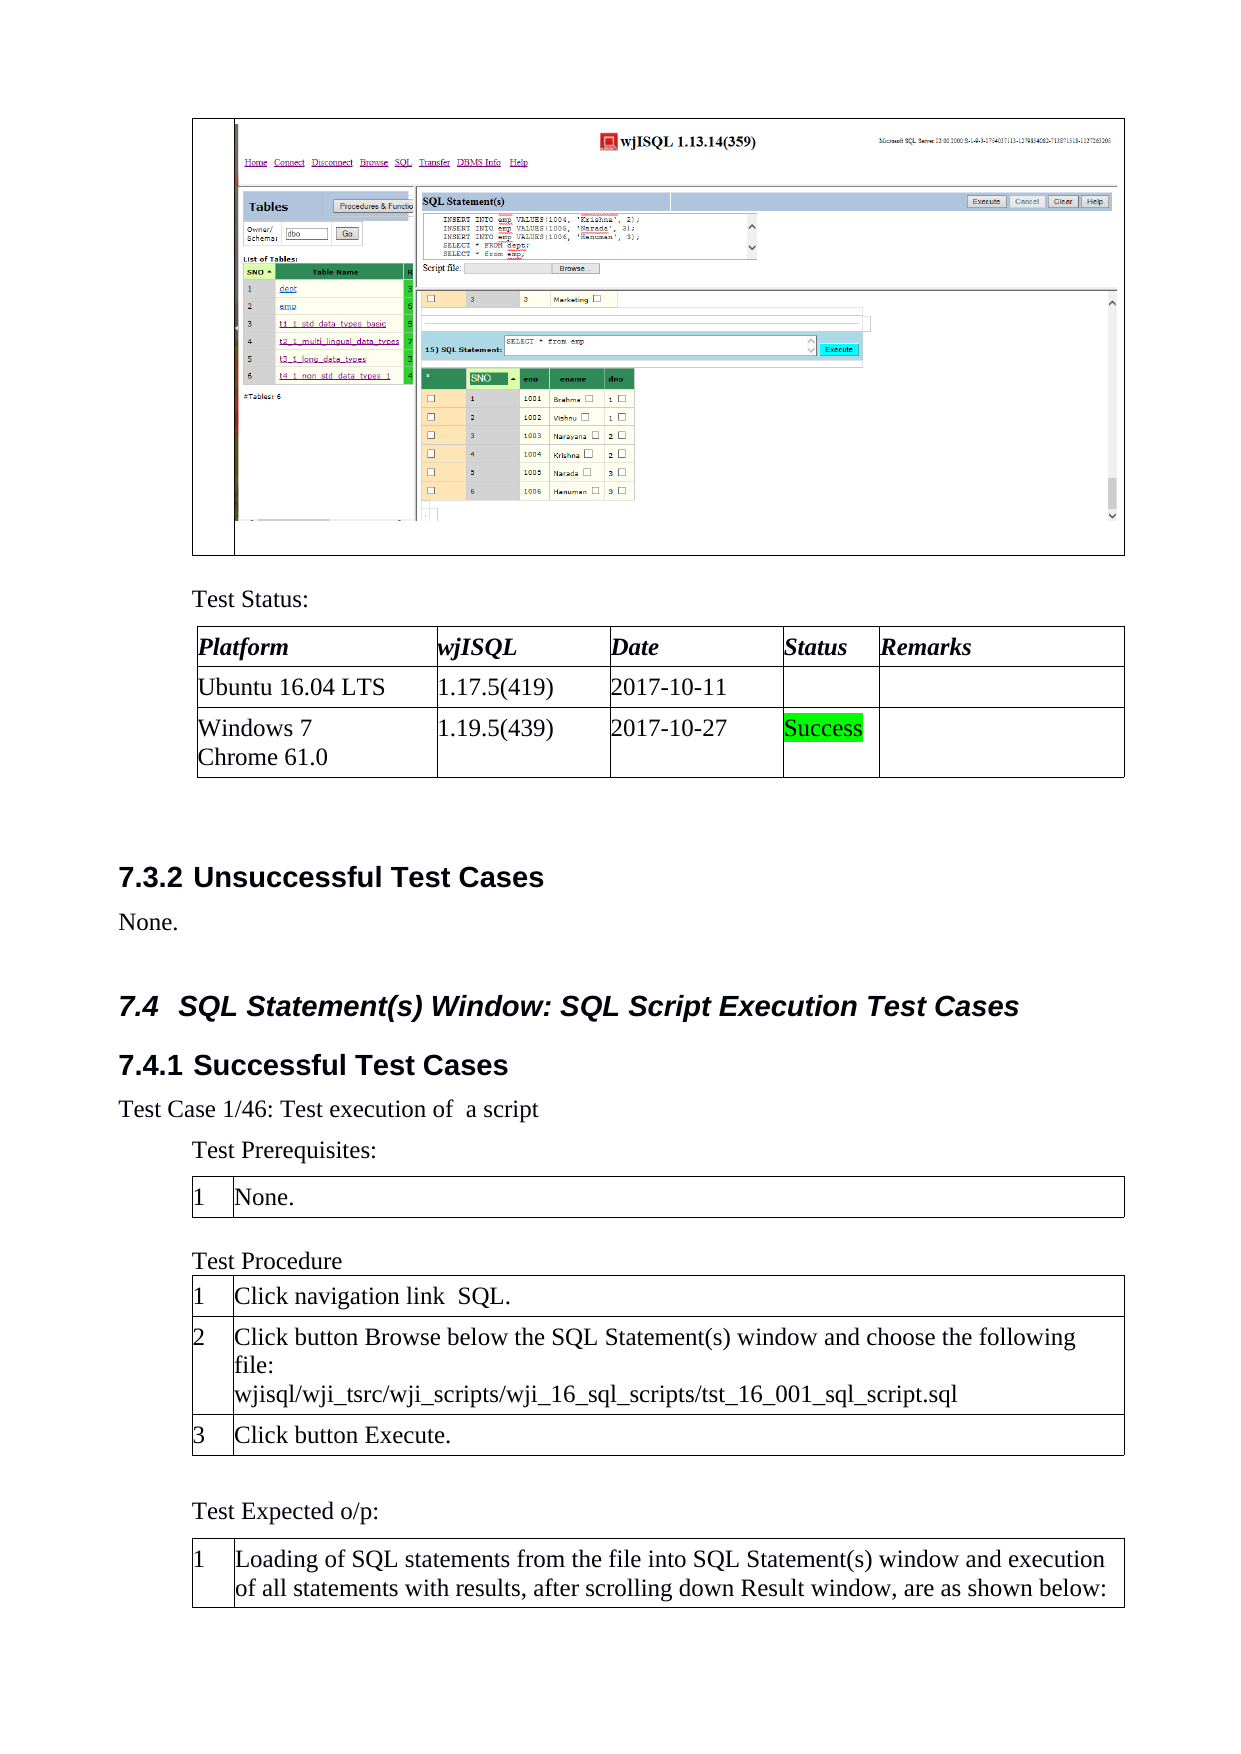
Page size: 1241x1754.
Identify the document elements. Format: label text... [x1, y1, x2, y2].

subtitle Successful Test Cases [118, 1048, 1122, 1081]
table_cell 2017-10-11 [611, 667, 783, 707]
table_header Status [784, 627, 879, 666]
table_cell Windows 7 Chrome 61.0 [198, 708, 437, 776]
table_header 1 [193, 1276, 233, 1316]
text Test Prerequisites: [118, 1135, 1122, 1164]
text Test Expected o/p: [118, 1496, 1122, 1525]
table_cell Click button Execute. [234, 1415, 1124, 1454]
table_cell 2017-10-27 [611, 708, 783, 776]
table_header [235, 119, 1124, 555]
table_header 1 [193, 1539, 234, 1607]
table_cell [784, 667, 879, 707]
table_header Loading of SQL statements from the file into SQL Statement(s) window and execution of all statements with results, after scrolling down Result window, are as shown below: [235, 1539, 1124, 1607]
subtitle SQL Statement(s) Window: SQL Script Execution Test Cases [118, 989, 1122, 1023]
table_header Date [611, 627, 783, 666]
table_cell Success [784, 708, 879, 776]
table_cell 2 [193, 1317, 233, 1414]
picture [234, 124, 1117, 521]
table_header 1 [193, 1177, 233, 1217]
table_cell Click button Browse below the SQL Statement(s) window and choose the following file: wjisql/wji_tsrc/wji_scripts/wji_16_sql_scripts/tst_16_001_sql_script.sql [234, 1317, 1124, 1414]
table_cell 1.17.5(419) [438, 667, 610, 707]
text Test Case 1/46: Test execution of a script [118, 1094, 1122, 1122]
table_cell Ubuntu 16.04 LTS [198, 667, 437, 707]
table_header None. [234, 1177, 1124, 1217]
table_cell [880, 667, 1124, 707]
table_header Click navigation link SQL. [234, 1276, 1124, 1316]
text Test Procedure [118, 1246, 1122, 1275]
text Test Status: [118, 584, 1122, 613]
table_header Platform [198, 627, 437, 666]
table_cell 3 [193, 1415, 233, 1454]
table_cell 1.19.5(439) [438, 708, 610, 776]
table_header [193, 119, 234, 555]
table_header Remarks [880, 627, 1124, 666]
subtitle Unsuccessful Test Cases [118, 861, 1122, 894]
text None. [118, 907, 1122, 935]
table_cell [880, 708, 1124, 776]
table_header wjISQL [438, 627, 610, 666]
